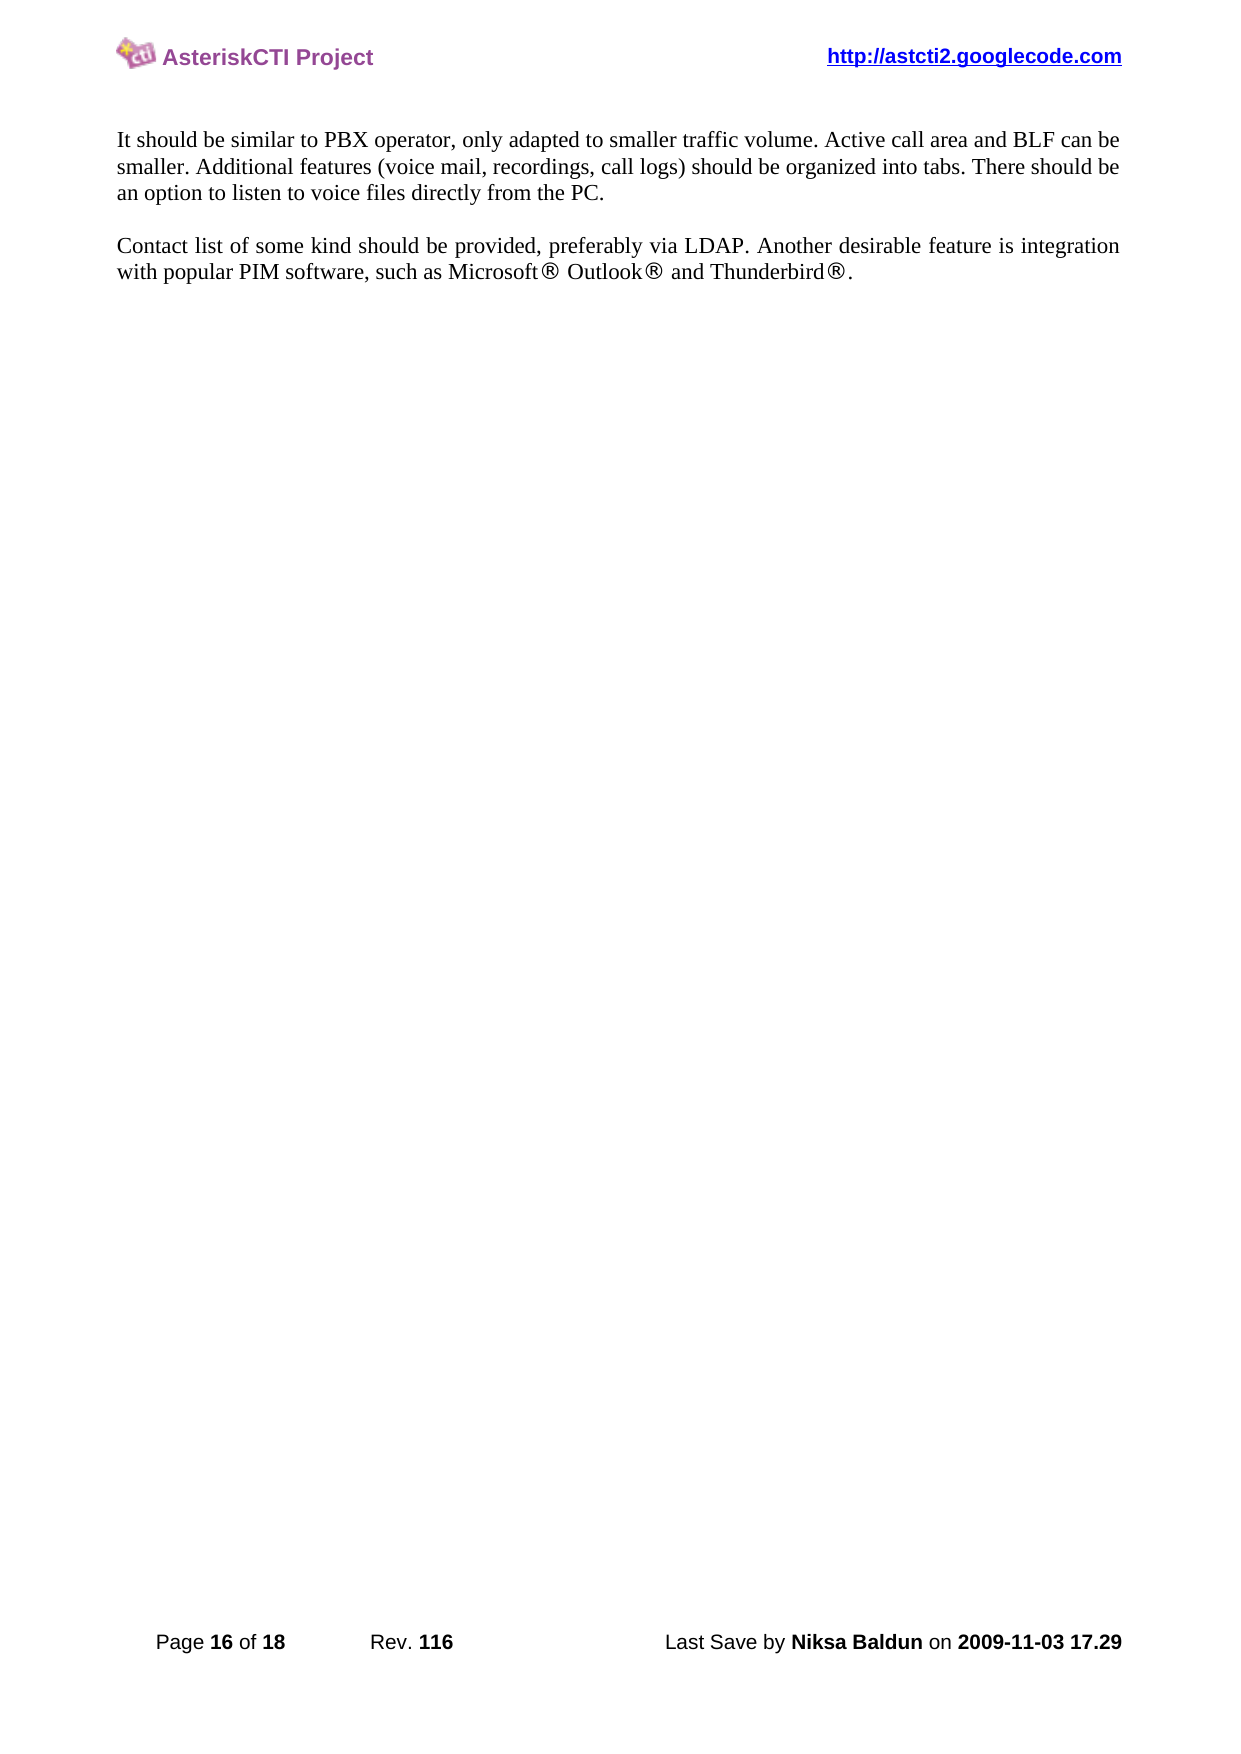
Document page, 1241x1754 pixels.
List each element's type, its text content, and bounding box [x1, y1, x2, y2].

text It should be similar to PBX operator, only adapted to smaller traffic volume. Active call area and BLF can be smaller. Additional features (voice mail, recordings, call logs) should be organized into tabs. There should be an option to listen to voice files directly from the PC. [117, 127, 1122, 206]
picture [116, 34, 157, 74]
text Contact list of some kind should be provided, preferably via LDAP. Another desirable feature is integration with popular PIM software, such as Microsoft® Outlook® and Thunderbird®. [117, 232, 1122, 285]
